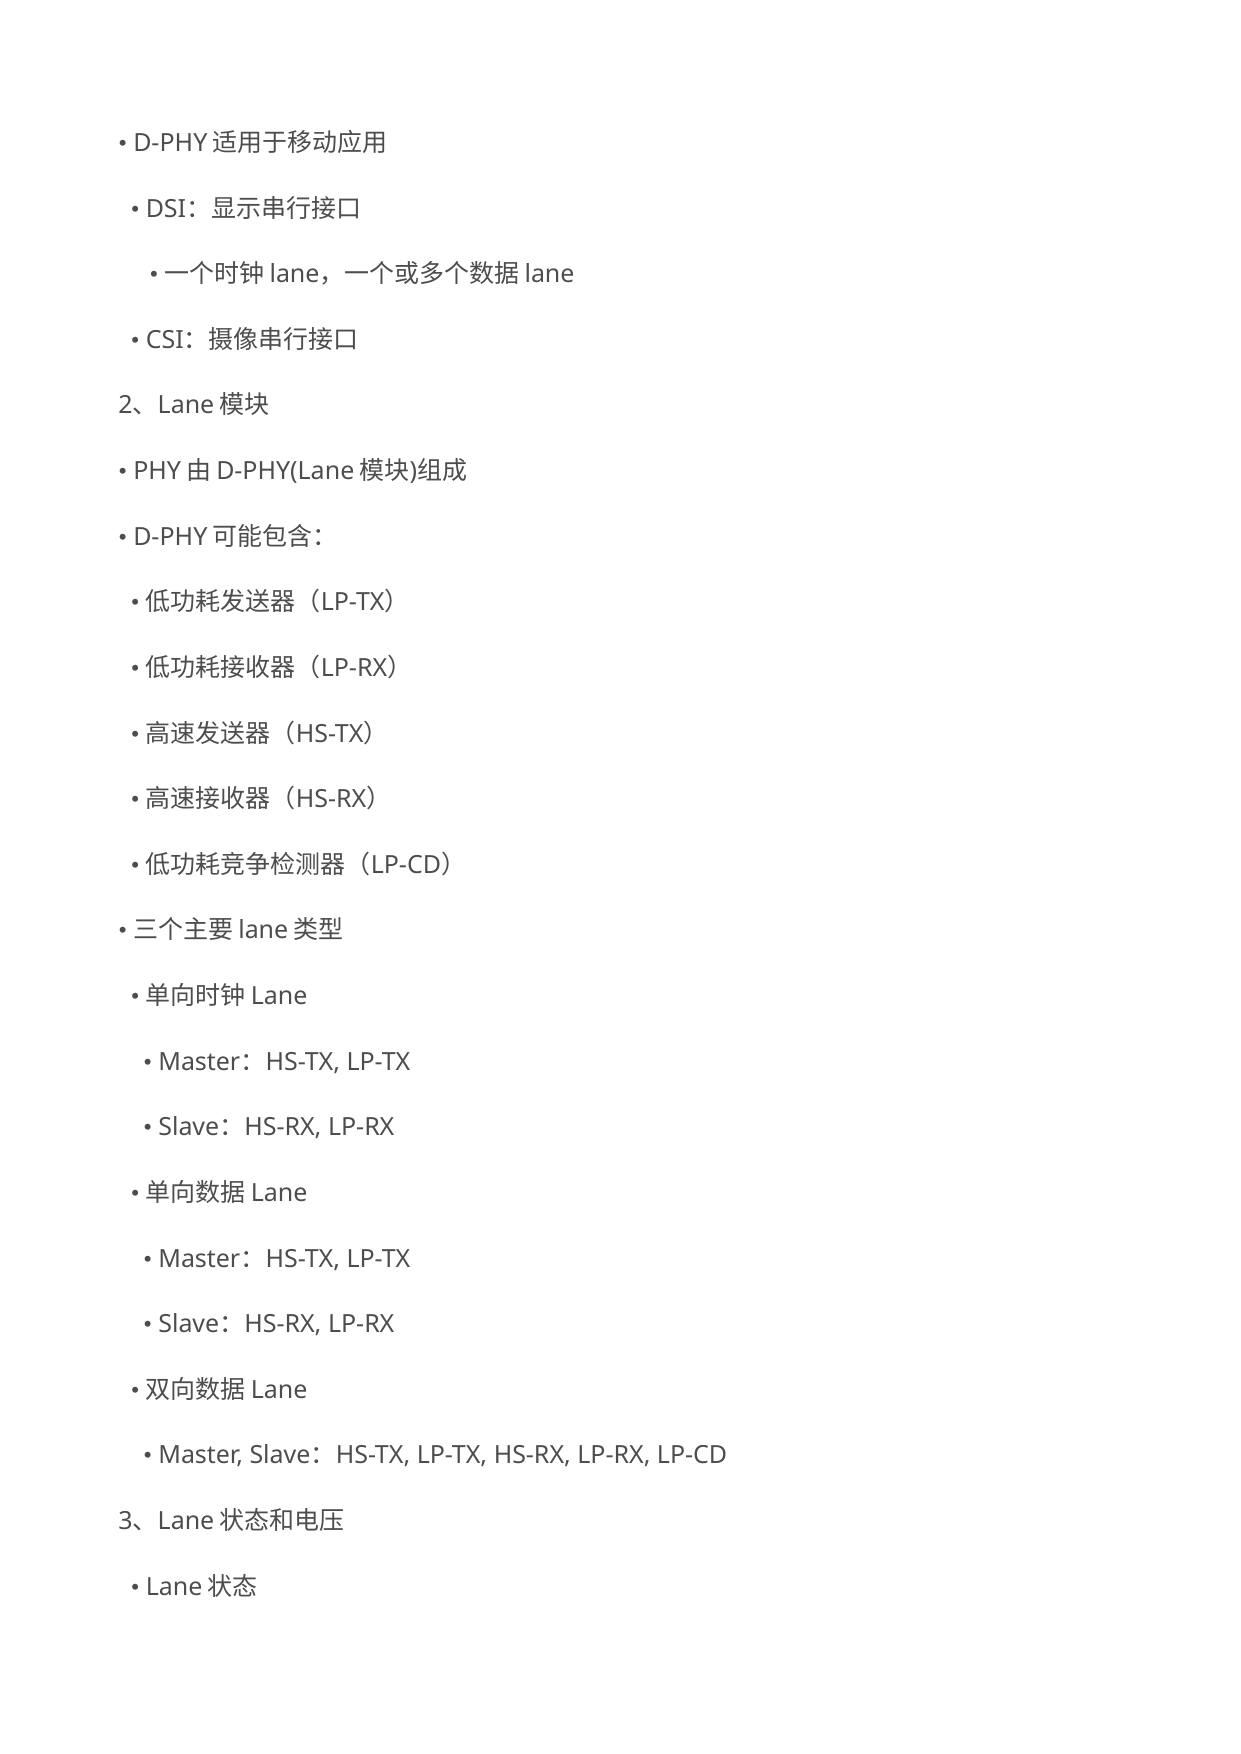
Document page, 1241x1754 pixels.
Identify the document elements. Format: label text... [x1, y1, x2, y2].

text • Master：HS-TX, LP-TX [118, 1037, 1122, 1077]
text • Master, Slave：HS-TX, LP-TX, HS-RX, LP-RX, LP-CD [118, 1431, 1122, 1471]
text • 单向数据Lane [118, 1168, 1122, 1209]
text • 低功耗竞争检测器（LP-CD） [118, 840, 1122, 881]
text • 低功耗发送器（LP-TX） [118, 577, 1122, 618]
text • Lane状态 [118, 1562, 1122, 1602]
text • 低功耗接收器（LP-RX） [118, 643, 1122, 684]
text • 双向数据Lane [118, 1365, 1122, 1406]
text • Slave：HS-RX, LP-RX [118, 1299, 1122, 1340]
text • D-PHY适用于移动应用 [118, 118, 1122, 159]
text • CSI：摄像串行接口 [118, 315, 1122, 356]
text • 高速接收器（HS-RX） [118, 774, 1122, 815]
text • PHY由D-PHY(Lane模块)组成 [118, 446, 1122, 487]
text 2、Lane模块 [118, 381, 1122, 421]
text • D-PHY可能包含： [118, 512, 1122, 552]
text • Slave：HS-RX, LP-RX [118, 1102, 1122, 1143]
text 3、Lane状态和电压 [118, 1496, 1122, 1537]
text • 一个时钟lane，一个或多个数据lane [118, 249, 1122, 290]
text • 三个主要lane类型 [118, 906, 1122, 946]
text • 单向时钟Lane [118, 971, 1122, 1012]
text • Master：HS-TX, LP-TX [118, 1234, 1122, 1274]
text • DSI：显示串行接口 [118, 184, 1122, 224]
text • 高速发送器（HS-TX） [118, 709, 1122, 749]
